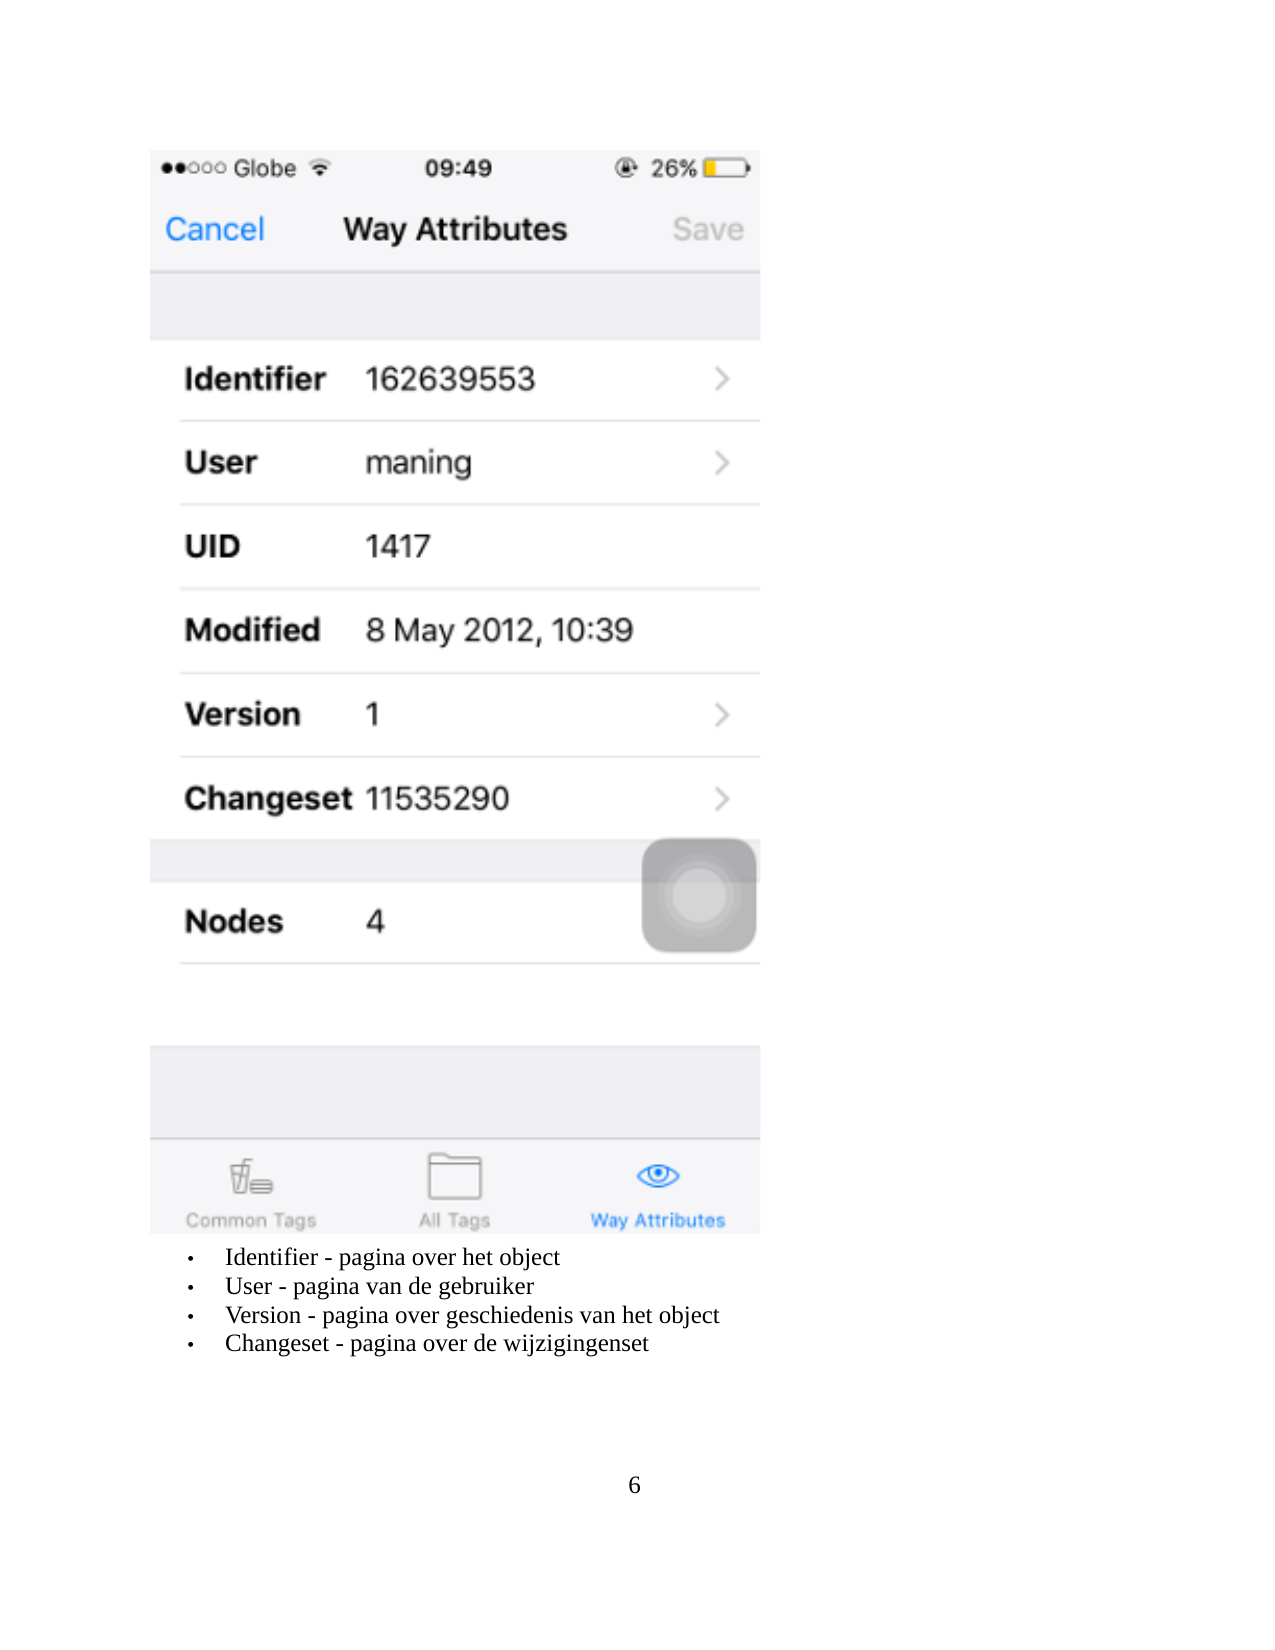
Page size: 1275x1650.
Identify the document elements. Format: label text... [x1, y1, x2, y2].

list Identifier - pagina over het object [187, 1242, 1125, 1271]
picture [150, 150, 761, 1234]
list Changeset - pagina over de wijzigingenset [187, 1328, 1125, 1357]
list User - pagina van de gebruiker [187, 1271, 1125, 1300]
list Version - pagina over geschiedenis van het object [187, 1300, 1125, 1328]
